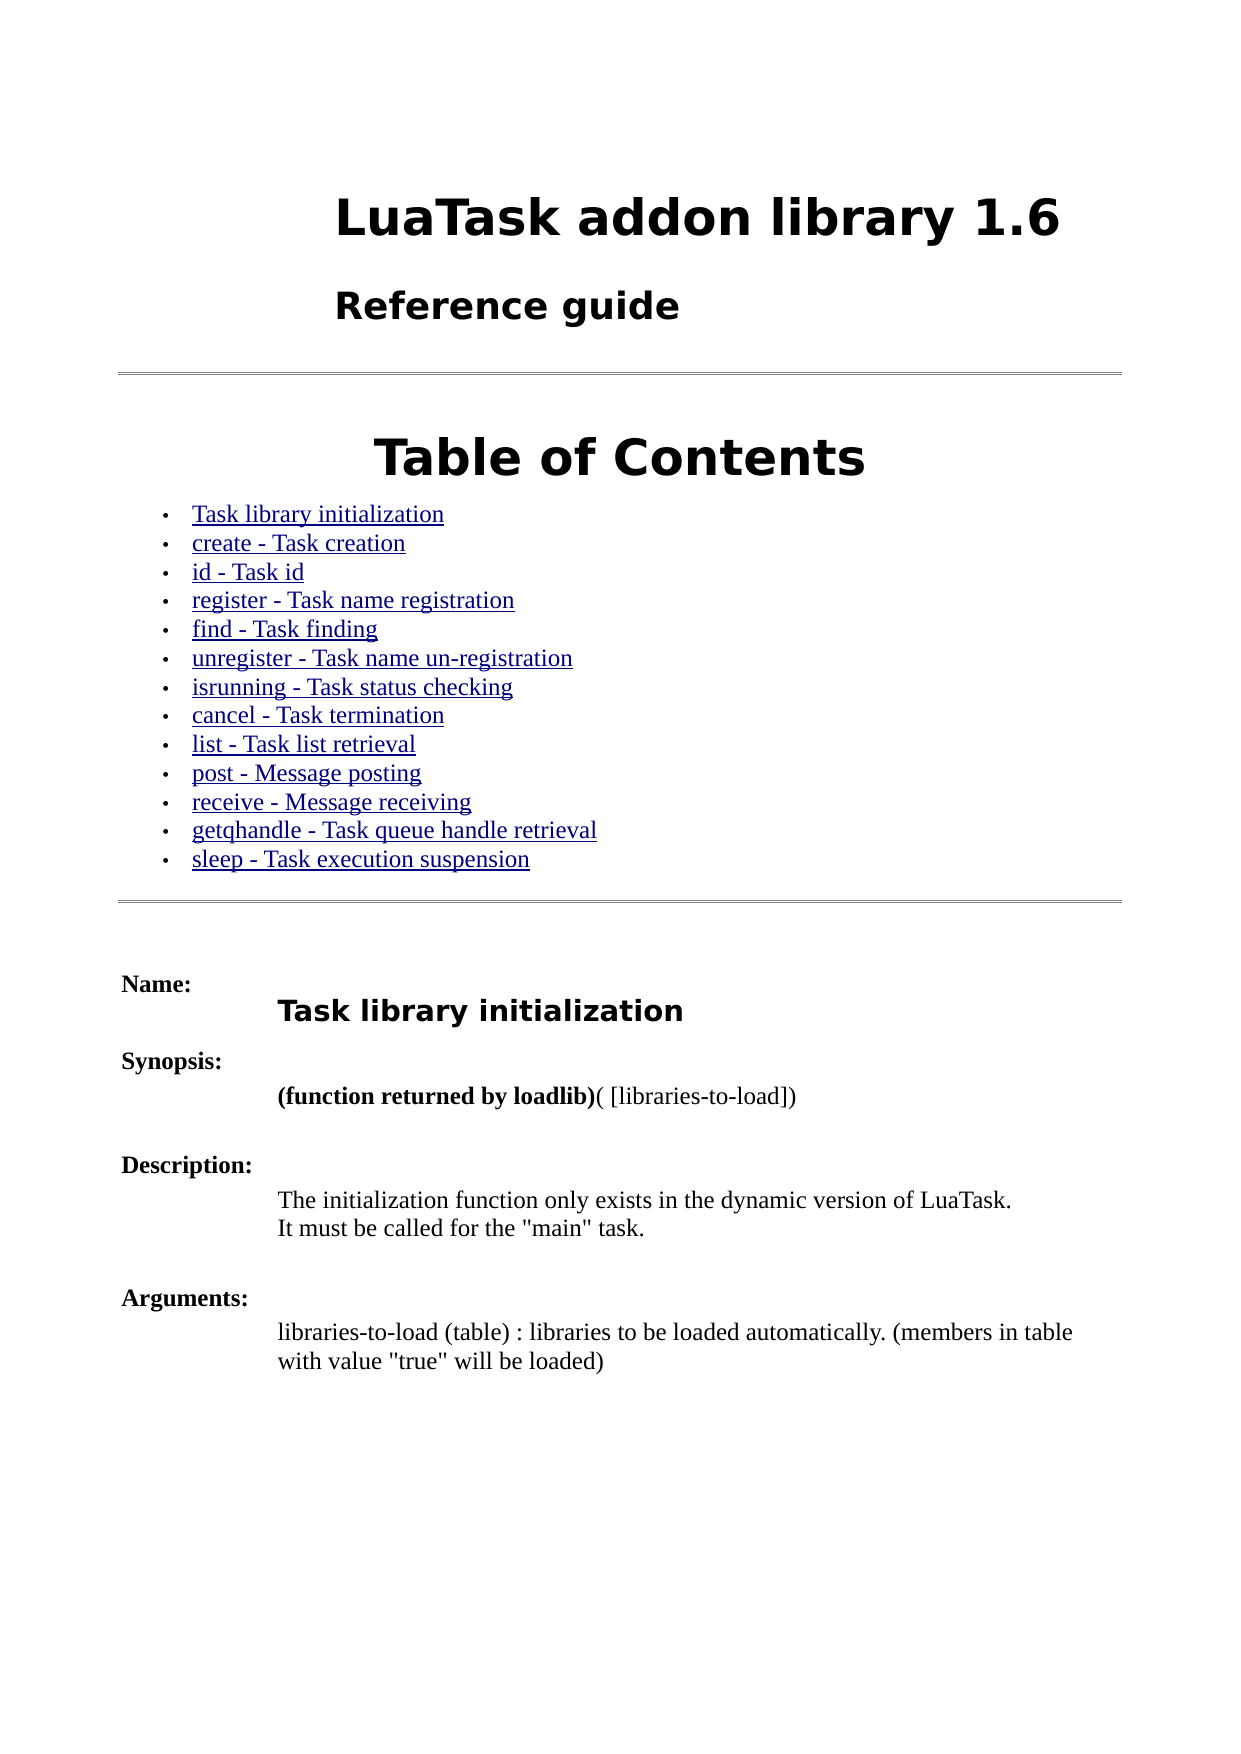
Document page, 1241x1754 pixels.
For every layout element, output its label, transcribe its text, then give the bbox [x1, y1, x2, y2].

table_cell [274, 1245, 1122, 1280]
table_cell [118, 1182, 274, 1245]
list Task library initialization [162, 499, 1122, 528]
table_header [118, 932, 274, 966]
list id - Task id [162, 557, 1122, 586]
table_cell [274, 1113, 1122, 1147]
table_cell [118, 1314, 274, 1378]
table_cell [274, 1044, 1122, 1078]
table_header [319, 147, 331, 357]
table_header [118, 147, 319, 357]
list sleep - Task execution suspension [162, 844, 1122, 873]
table_cell [118, 1113, 274, 1147]
table_header LuaTask addon library 1.6 Reference guide [331, 147, 1122, 357]
table_cell The initialization function only exists in the dynamic version of LuaTask. It must be called for the "main" task. [274, 1182, 1122, 1245]
table_cell [118, 1078, 274, 1113]
table_cell libraries-to-load (table) : libraries to be loaded automatically. (members in table with value "true" will be loaded) [274, 1314, 1122, 1378]
table_header [274, 932, 1122, 966]
table_cell [274, 1280, 1122, 1314]
list register - Task name registration [162, 586, 1122, 614]
table_cell (function returned by loadlib)( [libraries-to-load]) [274, 1078, 1122, 1113]
list find - Task finding [162, 614, 1122, 643]
table_cell Arguments: [118, 1280, 274, 1314]
table_cell [118, 1245, 274, 1280]
list unregister - Task name un-registration [162, 643, 1122, 672]
table_cell Description: [118, 1147, 274, 1182]
table_cell Name: [118, 966, 274, 1043]
table_cell Task library initialization [274, 966, 1122, 1043]
list list - Task list retrieval [162, 729, 1122, 758]
list create - Task creation [162, 528, 1122, 557]
subtitle Table of Contents [118, 428, 1122, 487]
table_cell [274, 1147, 1122, 1182]
table_cell Synopsis: [118, 1044, 274, 1078]
list cancel - Task termination [162, 701, 1122, 729]
list getqhandle - Task queue handle retrieval [162, 816, 1122, 844]
list receive - Message receiving [162, 787, 1122, 816]
list post - Message posting [162, 758, 1122, 787]
list isrunning - Task status checking [162, 672, 1122, 701]
